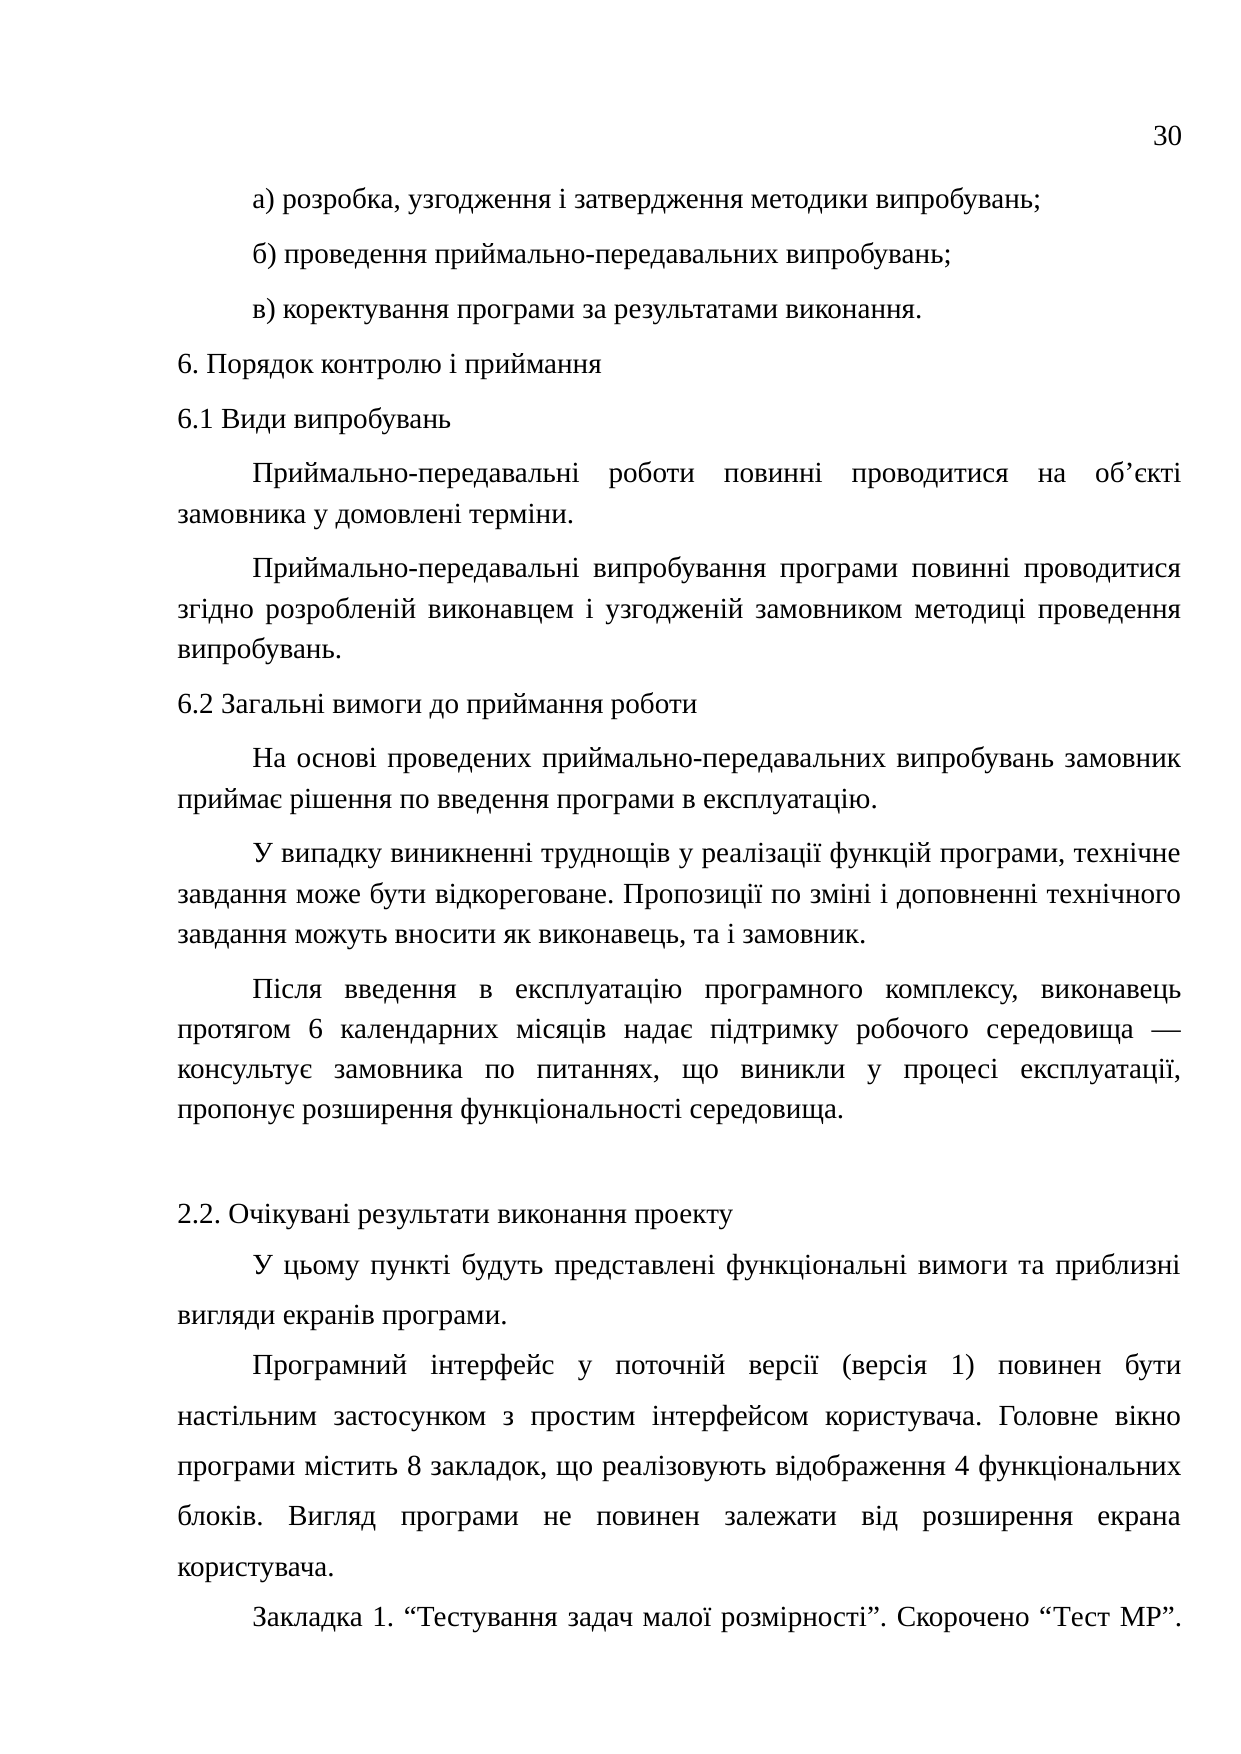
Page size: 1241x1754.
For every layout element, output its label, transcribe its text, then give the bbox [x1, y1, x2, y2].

text Приймально-передавальні випробування програми повинні проводитися згідно розробленій виконавцем і узгодженій замовником методиці проведення випробувань. [177, 551, 1182, 664]
text 2.2. Очікувані результати виконання проекту [177, 1197, 1182, 1230]
text а) розробка, узгодження і затвердження методики випробувань; [177, 182, 1182, 215]
text У цьому пункті будуть представлені функціональні вимоги та приблизні вигляди екранів програми. [177, 1247, 1182, 1331]
text Після введення в експлуатацію програмного комплексу, виконавець протягом 6 календарних місяців надає підтримку робочого середовища — консультує замовника по питаннях, що виникли у процесі експлуатації, пропонує розширення функціональності середовища. [177, 971, 1182, 1125]
text Закладка 1. “Тестування задач малої розмірності”. Скорочено “Тест МР”. [177, 1599, 1182, 1633]
text У випадку виникненні труднощів у реалізації функцій програми, технічне завдання може бути відкореговане. Пропозиції по зміні і доповненні технічного завдання можуть вносити як виконавець, та і замовник. [177, 836, 1182, 949]
text б) проведення приймально-передавальних випробувань; [177, 236, 1182, 270]
text 6.1 Види випробувань [177, 401, 1182, 434]
text Приймально-передавальні роботи повинні проводитися на об’єкті замовника у домовлені терміни. [177, 456, 1182, 529]
text Програмний інтерфейс у поточній версії (версія 1) повинен бути настільним застосунком з простим інтерфейсом користувача. Головне вікно програми містить 8 закладок, що реалізовують відображення 4 функціональних блоків. Вигляд програми не повинен залежати від розширення екрана користувача. [177, 1347, 1182, 1582]
text 6. Порядок контролю і приймання [177, 346, 1182, 379]
text 6.2 Загальні вимоги до приймання роботи [177, 686, 1182, 719]
text в) коректування програми за результатами виконання. [177, 291, 1182, 325]
text На основі проведених приймально-передавальних випробувань замовник приймає рішення по введення програми в експлуатацію. [177, 741, 1182, 814]
